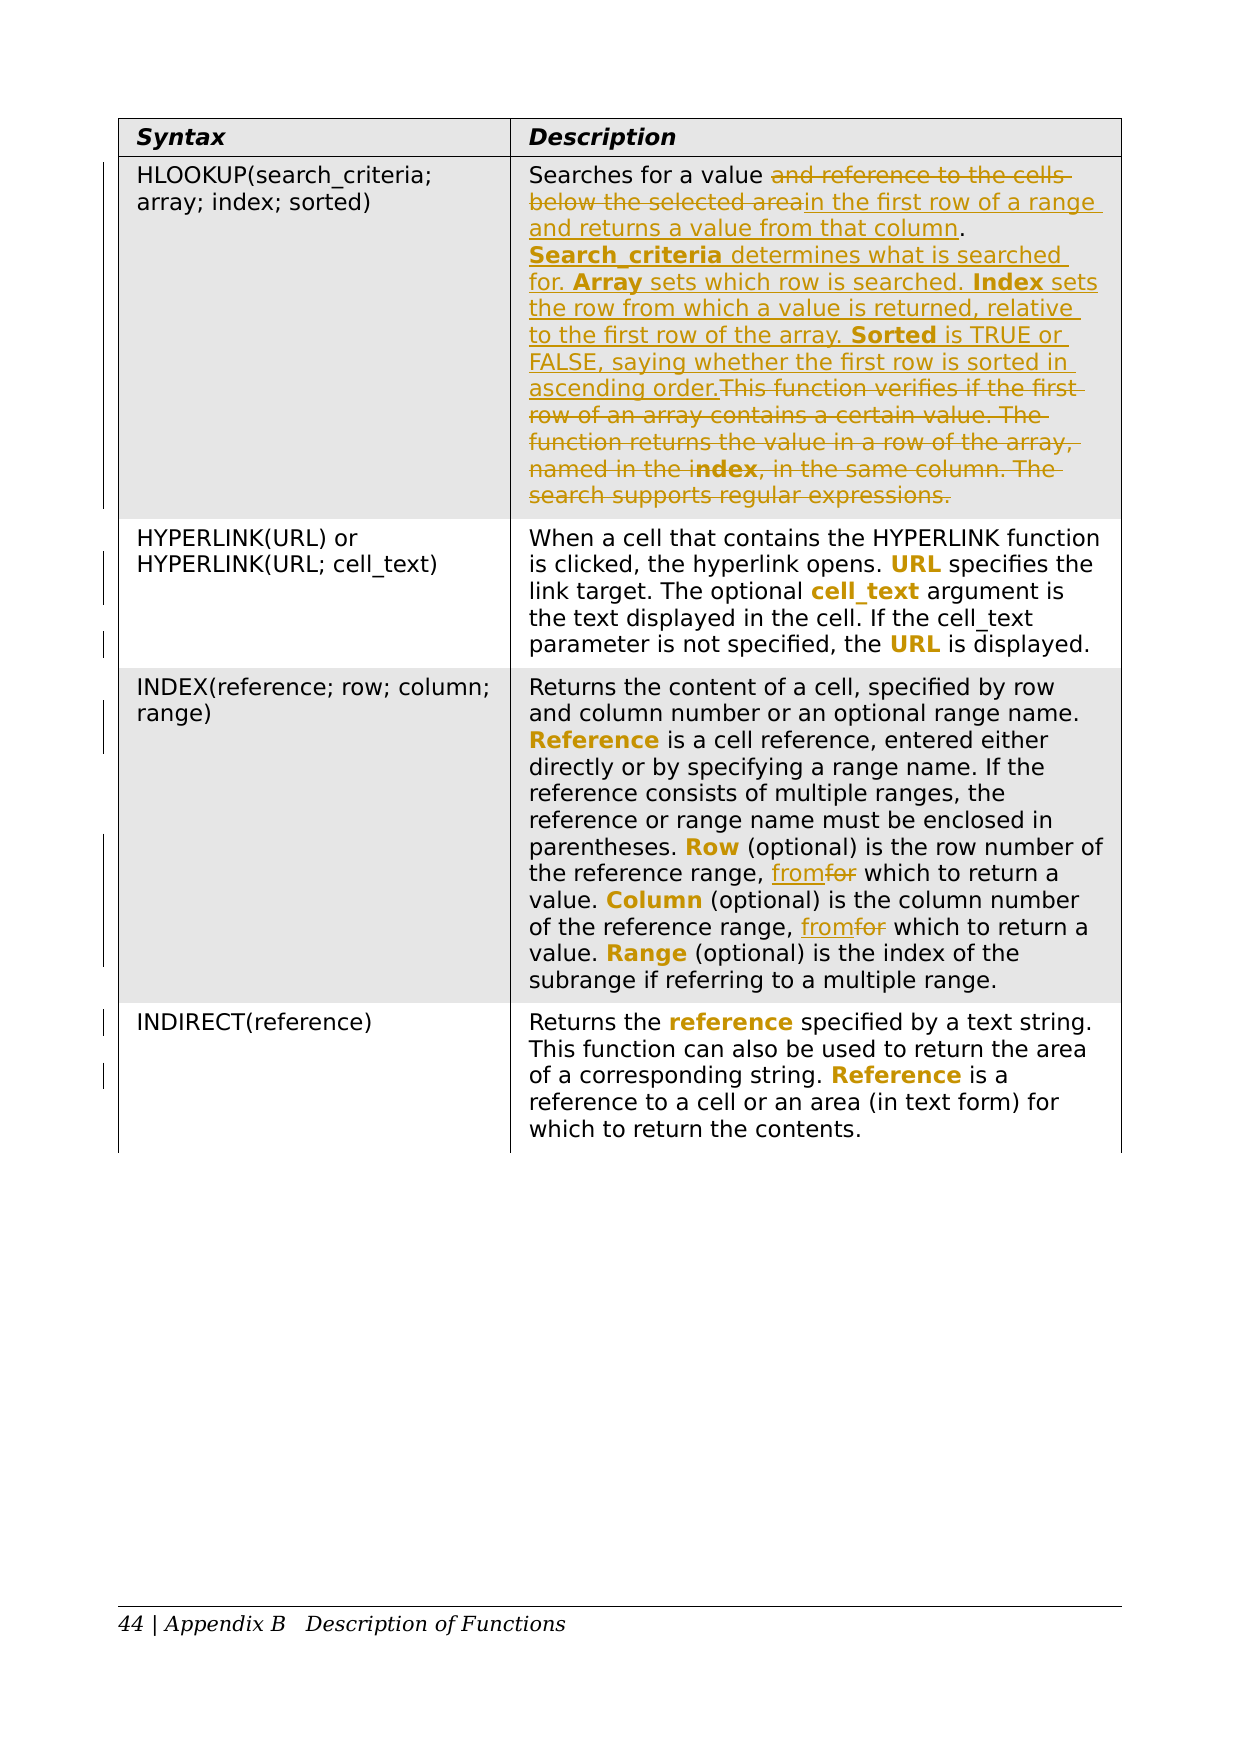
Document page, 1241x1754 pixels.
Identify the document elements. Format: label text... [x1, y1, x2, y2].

table_cell HYPERLINK(URL) or HYPERLINK(URL; cell_text) [119, 519, 510, 668]
table_header Syntax [119, 119, 510, 156]
table_cell When a cell that contains the HYPERLINK function is clicked, the hyperlink opens. URL specifies the link target. The optional cell_text argument is the text displayed in the cell. If the cell_text parameter is not specified, the URL is displayed. [511, 519, 1121, 668]
table_cell Returns the content of a cell, specified by row and column number or an optional range name. Reference is a cell reference, entered either directly or by specifying a range name. If the reference consists of multiple ranges, the reference or range name must be enclosed in parentheses. Row (optional) is the row number of the reference range, from which to return a value. Column (optional) is the column number of the reference range, from which to return a value. Range (optional) is the index of the subrange if referring to a multiple range. [511, 668, 1121, 1003]
table_cell INDIRECT(reference) [119, 1004, 510, 1152]
table_cell Returns the reference specified by a text string. This function can also be used to return the area of a corresponding string. Reference is a reference to a cell or an area (in text form) for which to return the contents. [511, 1004, 1121, 1152]
table_cell HLOOKUP(search_criteria; array; index; sorted) [119, 157, 510, 519]
table_cell Searches for a value in the first row of a range and returns a value from that column. Search_criteria determines what is searched for. Array sets which row is searched. Index sets the row from which a value is returned, relative to the first row of the array. Sorted is TRUE or FALSE, saying whether the first row is sorted in ascending order. [511, 157, 1121, 519]
table_cell INDEX(reference; row; column; range) [119, 668, 510, 1003]
table_header Description [511, 119, 1121, 156]
